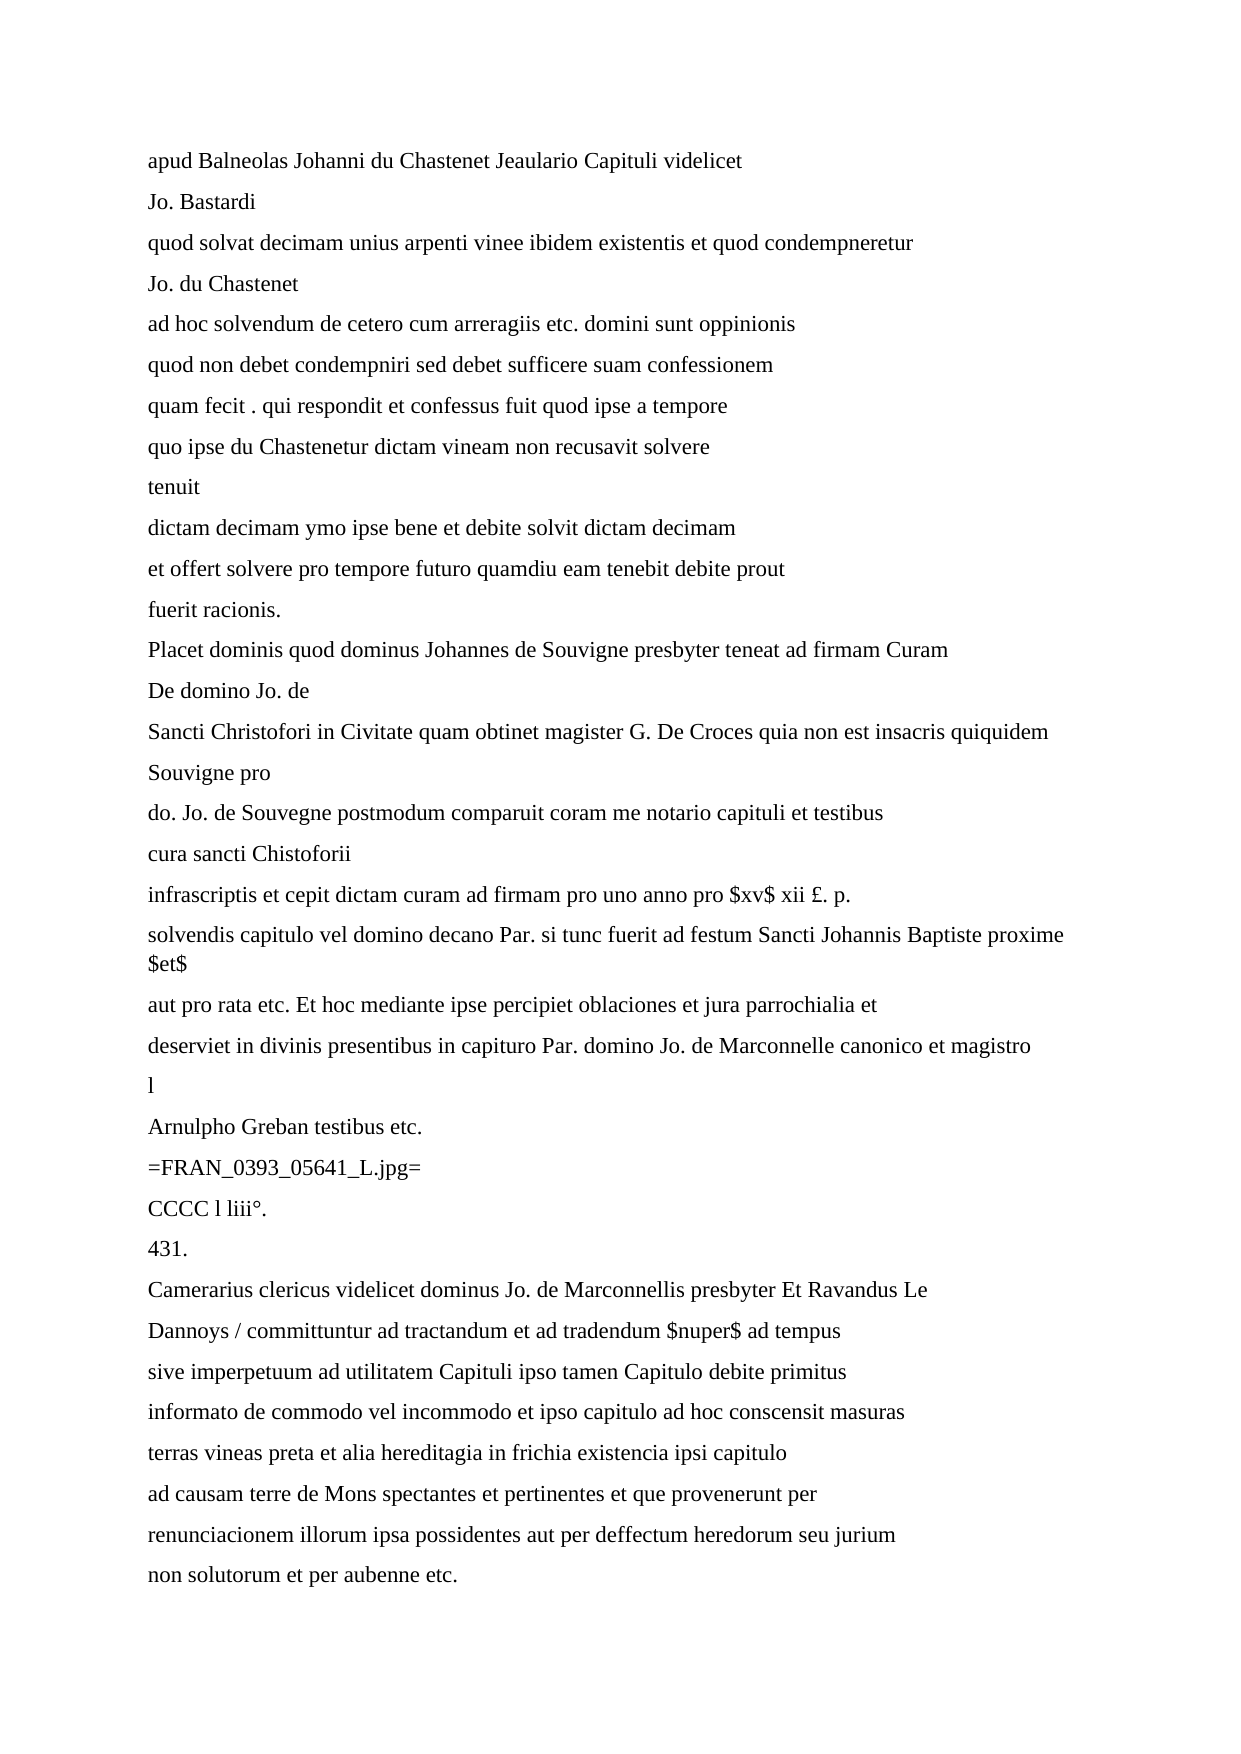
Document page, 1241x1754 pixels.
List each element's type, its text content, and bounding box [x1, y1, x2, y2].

text infrascriptis et cepit dictam curam ad firmam pro uno anno pro $xv$ xii £. p. [148, 881, 1093, 907]
text ad hoc solvendum de cetero cum arreragiis etc. domini sunt oppinionis [148, 311, 1093, 337]
text quod non debet condempniri sed debet sufficere suam confessionem [148, 351, 1093, 378]
text renunciacionem illorum ipsa possidentes aut per deffectum heredorum seu jurium [148, 1521, 1093, 1547]
text dictam decimam ymo ipse bene et debite solvit dictam decimam [148, 514, 1093, 541]
text apud Balneolas Johanni du Chastenet Jeaulario Capituli videlicet [148, 148, 1093, 174]
text Camerarius clericus videlicet dominus Jo. de Marconnellis presbyter Et Ravandus Le [148, 1276, 1093, 1303]
text ad causam terre de Mons spectantes et pertinentes et que provenerunt per [148, 1480, 1093, 1506]
text fuerit racionis. [148, 596, 1093, 622]
text et offert solvere pro tempore futuro quamdiu eam tenebit debite prout [148, 555, 1093, 581]
text quo ipse du Chastenetur dictam vineam non recusavit solvere [148, 433, 1093, 459]
text cura sancti Chistoforii [148, 840, 1093, 866]
text =FRAN_0393_05641_L.jpg= [148, 1154, 1093, 1180]
text informato de commodo vel incommodo et ipso capitulo ad hoc conscensit masuras [148, 1398, 1093, 1425]
text terras vineas preta et alia hereditagia in frichia existencia ipsi capitulo [148, 1439, 1093, 1466]
text sive imperpetuum ad utilitatem Capituli ipso tamen Capitulo debite primitus [148, 1358, 1093, 1384]
text aut pro rata etc. Et hoc mediante ipse percipiet oblaciones et jura parrochialia et [148, 991, 1093, 1017]
text Dannoys / committuntur ad tractandum et ad tradendum $nuper$ ad tempus [148, 1317, 1093, 1343]
text tenuit [148, 473, 1093, 500]
text 431. [148, 1236, 1093, 1262]
text do. Jo. de Souvegne postmodum comparuit coram me notario capituli et testibus [148, 799, 1093, 826]
text non solutorum et per aubenne etc. [148, 1561, 1093, 1588]
text Souvigne pro [148, 758, 1093, 785]
text deserviet in divinis presentibus in capituro Par. domino Jo. de Marconnelle canonico et magistro [148, 1032, 1093, 1058]
text quam fecit . qui respondit et confessus fuit quod ipse a tempore [148, 392, 1093, 418]
text CCCC l liii°. [148, 1195, 1093, 1221]
text l [148, 1073, 1093, 1099]
text Arnulpho Greban testibus etc. [148, 1113, 1093, 1140]
text Sancti Christofori in Civitate quam obtinet magister G. De Croces quia non est insacris quiquidem [148, 718, 1093, 744]
text Jo. du Chastenet [148, 270, 1093, 296]
text Jo. Bastardi [148, 188, 1093, 215]
text quod solvat decimam unius arpenti vinee ibidem existentis et quod condempneretur [148, 229, 1093, 255]
text solvendis capitulo vel domino decano Par. si tunc fuerit ad festum Sancti Johannis Baptiste proxime $et$ [148, 921, 1093, 977]
text De domino Jo. de [148, 677, 1093, 703]
text Placet dominis quod dominus Johannes de Souvigne presbyter teneat ad firmam Curam [148, 636, 1093, 663]
